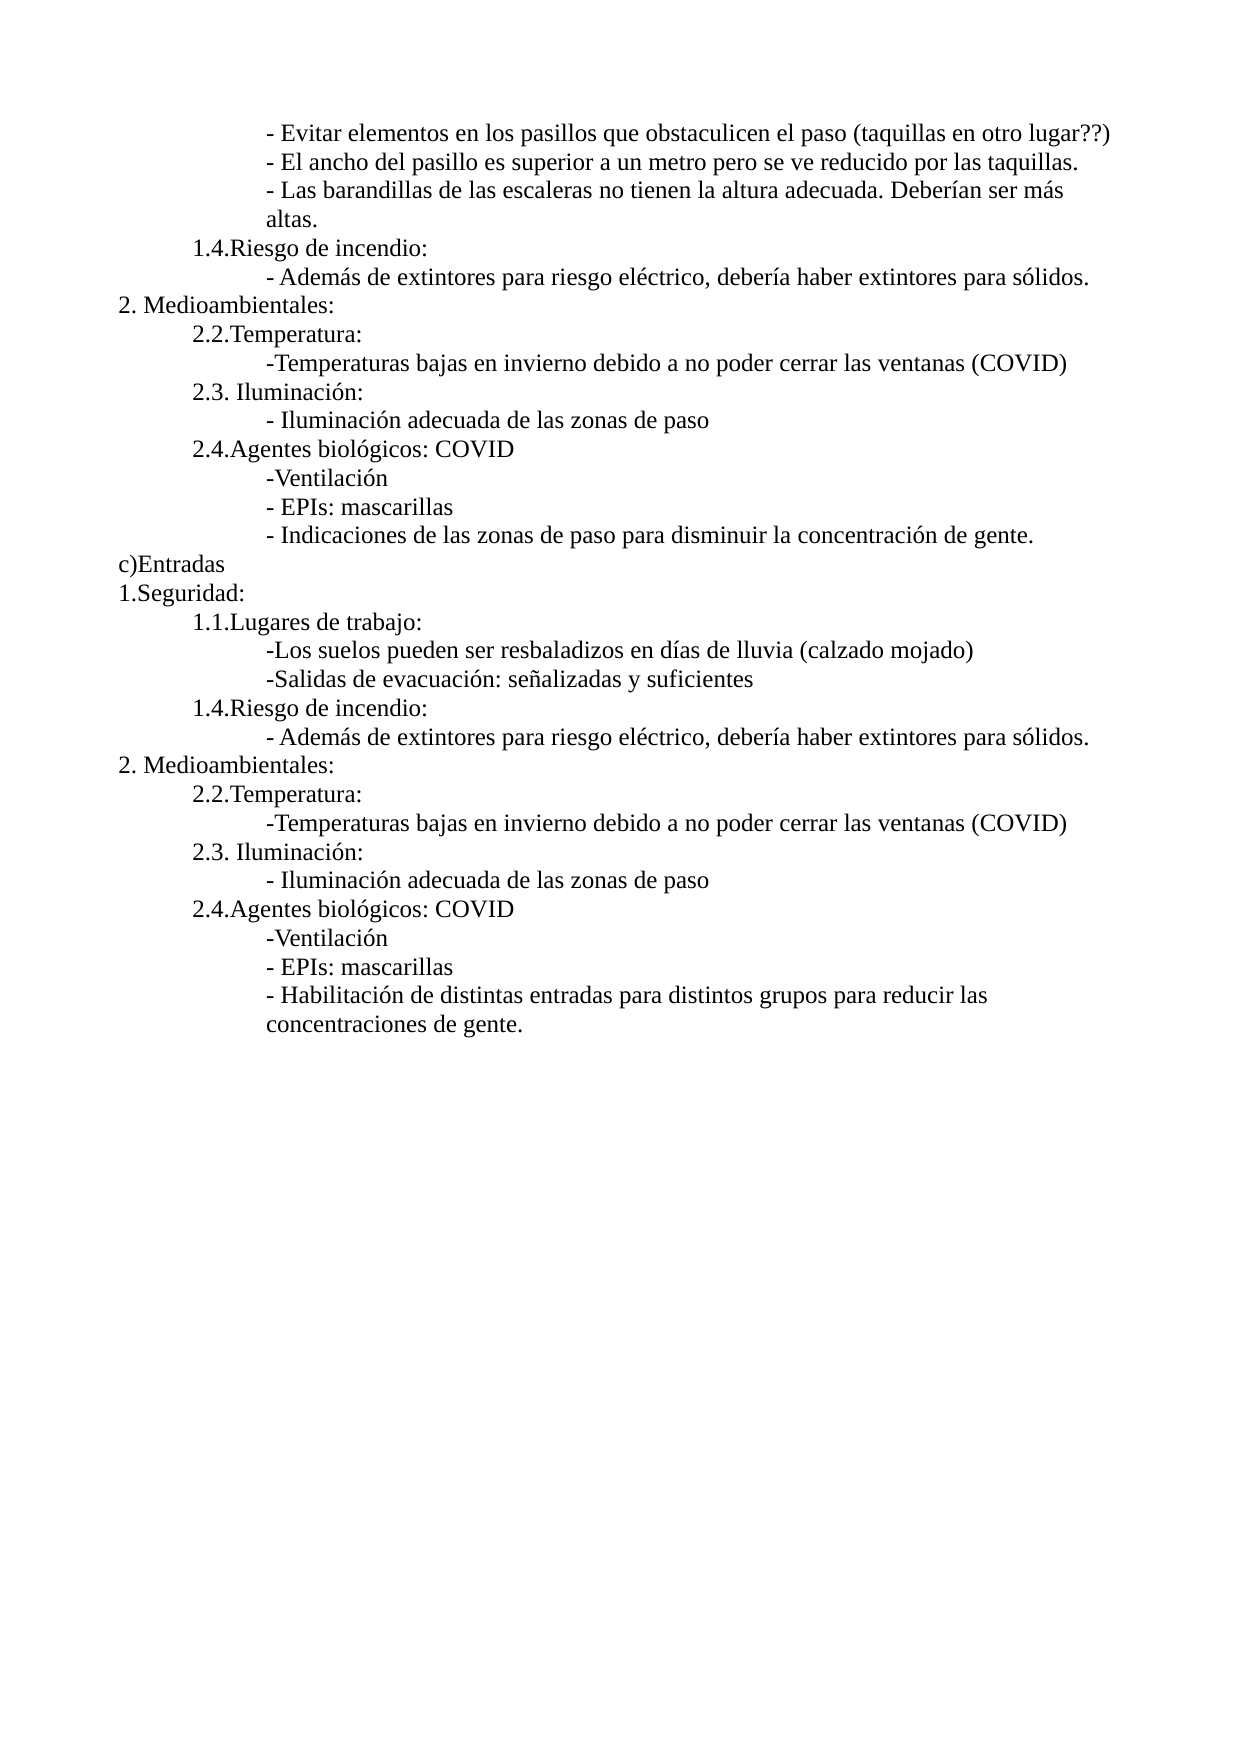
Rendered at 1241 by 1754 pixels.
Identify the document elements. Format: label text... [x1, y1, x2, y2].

text -Los suelos pueden ser resbaladizos en días de lluvia (calzado mojado) [118, 636, 1122, 664]
text -Ventilación [118, 463, 1122, 492]
text - Además de extintores para riesgo eléctrico, debería haber extintores para sólidos. [118, 262, 1122, 291]
text 1.Seguridad: [118, 578, 1122, 607]
text 2.3. Iluminación: [118, 837, 1122, 866]
text c)Entradas [118, 549, 1122, 578]
text - El ancho del pasillo es superior a un metro pero se ve reducido por las taquillas. [118, 147, 1122, 176]
text 2. Medioambientales: [118, 291, 1122, 319]
text 1.1.Lugares de trabajo: [118, 607, 1122, 636]
text 2.2.Temperatura: [118, 319, 1122, 348]
text -Temperaturas bajas en invierno debido a no poder cerrar las ventanas (COVID) [118, 808, 1122, 837]
text - Evitar elementos en los pasillos que obstaculicen el paso (taquillas en otro lugar??) [118, 118, 1122, 147]
text - Iluminación adecuada de las zonas de paso [118, 406, 1122, 434]
text 1.4.Riesgo de incendio: [118, 693, 1122, 722]
text - Indicaciones de las zonas de paso para disminuir la concentración de gente. [118, 521, 1122, 549]
text -Temperaturas bajas en invierno debido a no poder cerrar las ventanas (COVID) [118, 348, 1122, 377]
text 2.3. Iluminación: [118, 377, 1122, 406]
text - EPIs: mascarillas [118, 492, 1122, 521]
text -Salidas de evacuación: señalizadas y suficientes [118, 664, 1122, 693]
text 2. Medioambientales: [118, 751, 1122, 779]
text -Ventilación [118, 923, 1122, 952]
text - EPIs: mascarillas [118, 952, 1122, 981]
text 2.4.Agentes biológicos: COVID [118, 434, 1122, 463]
text - Habilitación de distintas entradas para distintos grupos para reducir las concentraciones de gente. [118, 981, 1122, 1038]
text 2.4.Agentes biológicos: COVID [118, 894, 1122, 923]
text 2.2.Temperatura: [118, 779, 1122, 808]
text 1.4.Riesgo de incendio: [118, 233, 1122, 262]
text - Iluminación adecuada de las zonas de paso [118, 866, 1122, 894]
text - Las barandillas de las escaleras no tienen la altura adecuada. Deberían ser más altas. [118, 176, 1122, 233]
text - Además de extintores para riesgo eléctrico, debería haber extintores para sólidos. [118, 722, 1122, 751]
